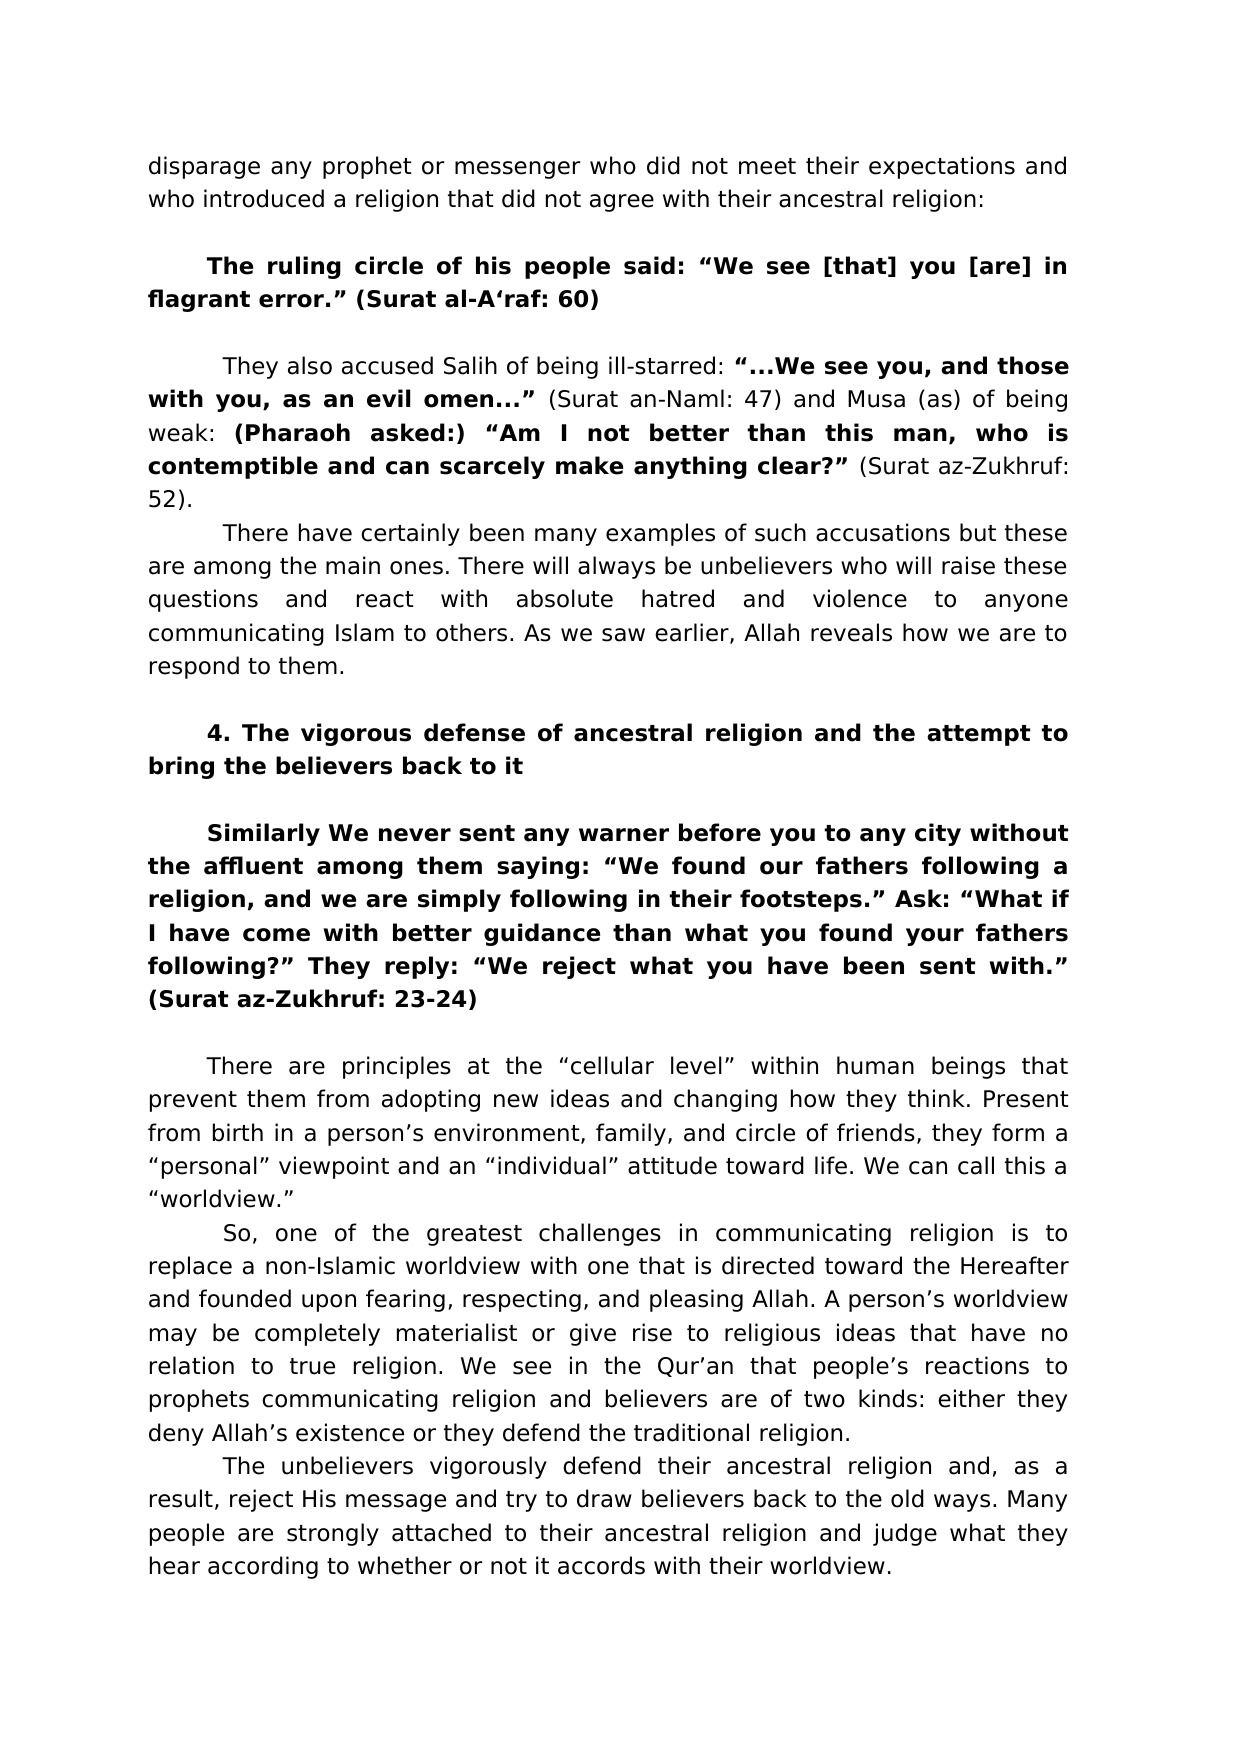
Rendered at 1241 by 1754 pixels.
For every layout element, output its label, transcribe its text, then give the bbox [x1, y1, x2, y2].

text They also accused Salih of being ill-starred: “...We see you, and those with you, as an evil omen...” (Surat an-Naml: 47) and Musa (as) of being weak: (Pharaoh asked:) “Am I not better than this man, who is contemptible and can scarcely make anything clear?” (Surat az-Zukhruf: 52). [148, 348, 1070, 514]
text So, one of the greatest challenges in communicating religion is to replace a non-Islamic worldview with one that is directed toward the Hereafter and founded upon fearing, respecting, and pleasing Allah. A person’s worldview may be completely materialist or give rise to religious ideas that have no relation to true religion. We see in the Qur’an that people’s reactions to prophets communicating religion and believers are of two kinds: either they deny Allah’s existence or they defend the traditional religion. [148, 1214, 1070, 1448]
text Similarly We never sent any warner before you to any city without the affluent among them saying: “We found our fathers following a religion, and we are simply following in their footsteps.” Ask: “What if I have come with better guidance than what you found your fathers following?” They reply: “We reject what you have been sent with.” (Surat az-Zukhruf: 23-24) [148, 814, 1070, 1014]
text disparage any prophet or messenger who did not meet their expectations and who introduced a religion that did not agree with their ancestral religion: [148, 148, 1070, 214]
text There are principles at the “cellular level” within human beings that prevent them from adopting new ideas and changing how they think. Present from birth in a person’s environment, family, and circle of friends, they form a “personal” viewpoint and an “individual” attitude toward life. We can call this a “worldview.” [148, 1048, 1070, 1214]
text There have certainly been many examples of such accusations but these are among the main ones. There will always be unbelievers who will raise these questions and react with absolute hatred and violence to anyone communicating Islam to others. As we saw earlier, Allah reveals how we are to respond to them. [148, 514, 1070, 681]
text 4. The vigorous defense of ancestral religion and the attempt to bring the believers back to it [148, 714, 1070, 781]
text The unbelievers vigorously defend their ancestral religion and, as a result, reject His message and try to draw believers back to the old ways. Many people are strongly attached to their ancestral religion and judge what they hear according to whether or not it accords with their worldview. [148, 1448, 1070, 1581]
text The ruling circle of his people said: “We see [that] you [are] in flagrant error.” (Surat al-A‘raf: 60) [148, 248, 1070, 314]
